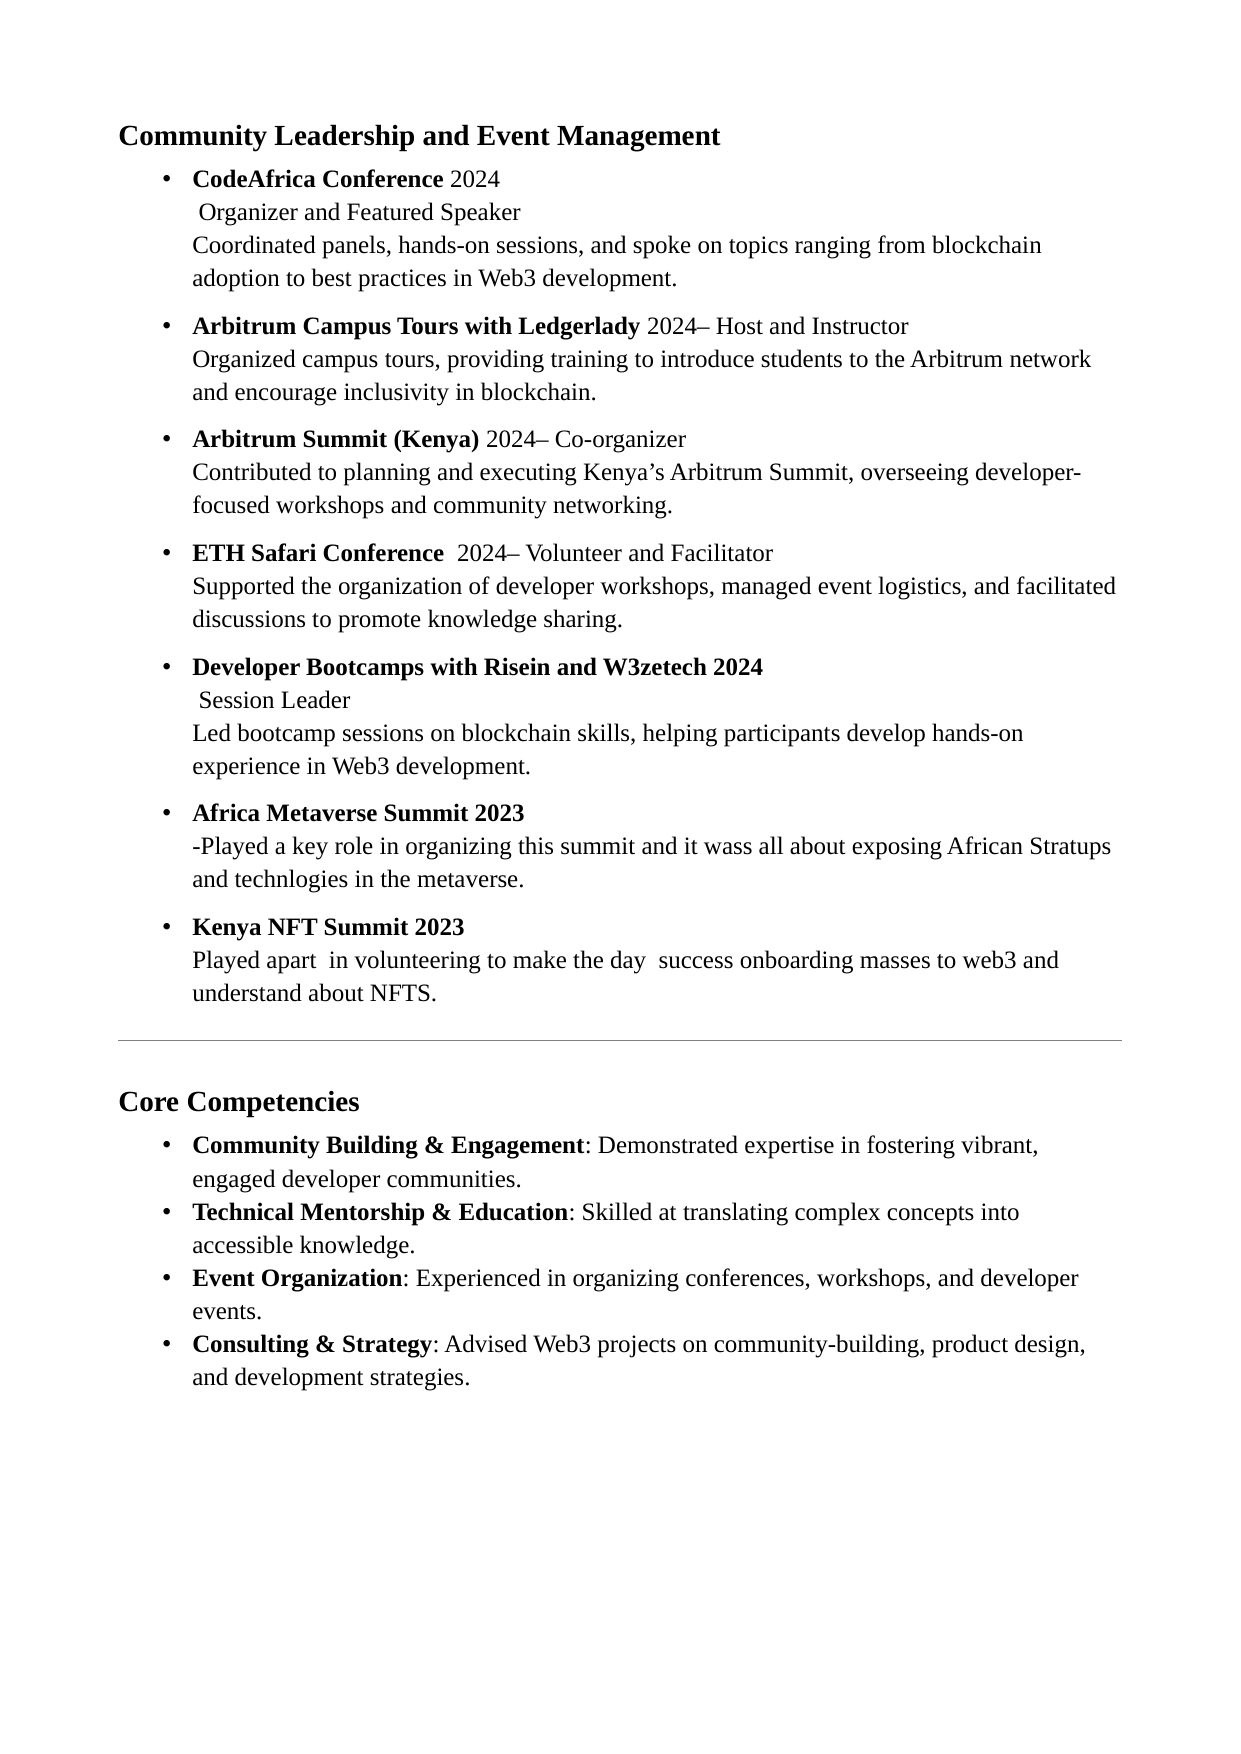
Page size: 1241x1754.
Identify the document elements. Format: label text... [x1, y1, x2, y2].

list CodeAfrica Conference 2024 Organizer and Featured Speaker Coordinated panels, hands-on sessions, and spoke on topics ranging from blockchain adoption to best practices in Web3 development. [162, 164, 1122, 292]
subtitle Core Competencies [118, 1084, 1122, 1118]
list Event Organization: Experienced in organizing conferences, workshops, and developer events. [162, 1263, 1122, 1324]
list Developer Bootcamps with Risein and W3zetech 2024 Session Leader Led bootcamp sessions on blockchain skills, helping participants develop hands-on experience in Web3 development. [162, 652, 1122, 779]
list Arbitrum Summit (Kenya) 2024– Co-organizer Contributed to planning and executing Kenya’s Arbitrum Summit, overseeing developer-focused workshops and community networking. [162, 424, 1122, 519]
list Consulting & Strategy: Advised Web3 projects on community-building, product design, and development strategies. [162, 1329, 1122, 1391]
list Arbitrum Campus Tours with Ledgerlady 2024– Host and Instructor Organized campus tours, providing training to introduce students to the Arbitrum network and encourage inclusivity in blockchain. [162, 311, 1122, 406]
list ETH Safari Conference 2024– Volunteer and Facilitator Supported the organization of developer workshops, managed event logistics, and facilitated discussions to promote knowledge sharing. [162, 538, 1122, 633]
list Kenya NFT Summit 2023 Played apart in volunteering to make the day success onboarding masses to web3 and understand about NFTS. [162, 912, 1122, 1007]
list Community Building & Engagement: Demonstrated expertise in fostering vibrant, engaged developer communities. [162, 1131, 1122, 1192]
list Technical Mentorship & Education: Skilled at translating complex concepts into accessible knowledge. [162, 1197, 1122, 1258]
list Africa Metaverse Summit 2023 -Played a key role in organizing this summit and it wass all about exposing African Stratups and technlogies in the metaverse. [162, 798, 1122, 893]
subtitle Community Leadership and Event Management [118, 118, 1122, 152]
